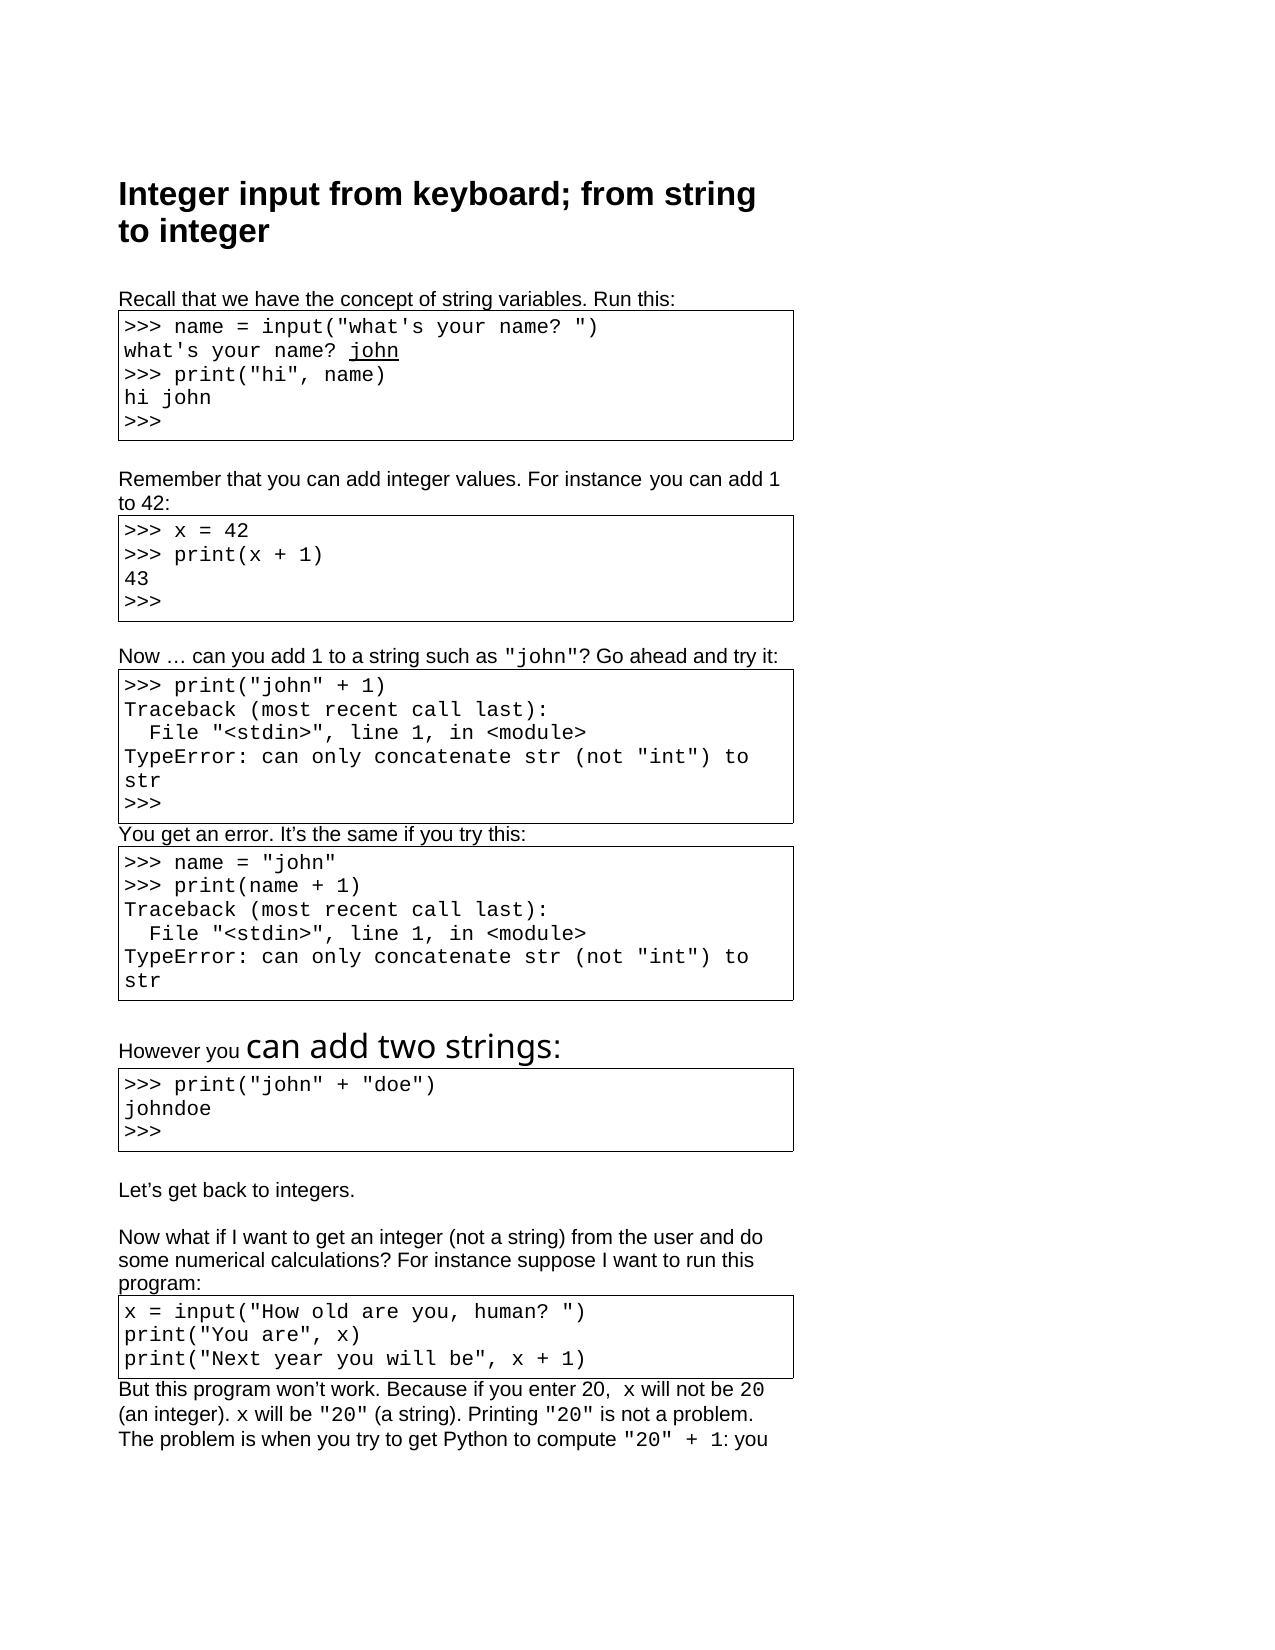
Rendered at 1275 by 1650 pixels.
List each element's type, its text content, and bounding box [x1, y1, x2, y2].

table_header x = input("How old are you, human? ") print("You are", x) print("Next year you will be", x + 1) [119, 1296, 793, 1377]
table_header >>> name = "john" >>> print(name + 1) Traceback (most recent call last): File "<stdin>", line 1, in <module> TypeError: can only concatenate str (not "int") to str [119, 847, 793, 999]
text Recall that we have the concept of string variables. Run this: [118, 287, 793, 310]
text However you can add two strings: [118, 1023, 793, 1068]
text You get an error. It’s the same if you try this: [118, 824, 793, 846]
text Integer input from keyboard; from string to integer [118, 175, 793, 250]
text But this program won’t work. Because if you enter 20, x will not be 20 (an integer). x will be "20" (a string). Printing "20" is not a problem. The problem is when you try to get Python to compute "20" + 1: you [118, 1379, 793, 1453]
text Let’s get back to integers. [118, 1179, 793, 1202]
table_header >>> print("john" + "doe") johndoe >>> [119, 1069, 793, 1151]
text Now what if I want to get an integer (not a string) from the user and do some numerical calculations? For instance suppose I want to run this program: [118, 1225, 793, 1295]
text Remember that you can add integer values. For instance you can add 1 to 42: [118, 463, 793, 515]
table_header >>> x = 42 >>> print(x + 1) 43 >>> [119, 516, 793, 621]
table_header >>> name = input("what's your name? ") what's your name? john >>> print("hi", name) hi john >>> [119, 311, 793, 440]
table_header >>> print("john" + 1) Traceback (most recent call last): File "<stdin>", line 1, in <module> TypeError: can only concatenate str (not "int") to str >>> [119, 670, 793, 823]
text Now … can you add 1 to a string such as "john"? Go ahead and try it: [118, 644, 793, 669]
